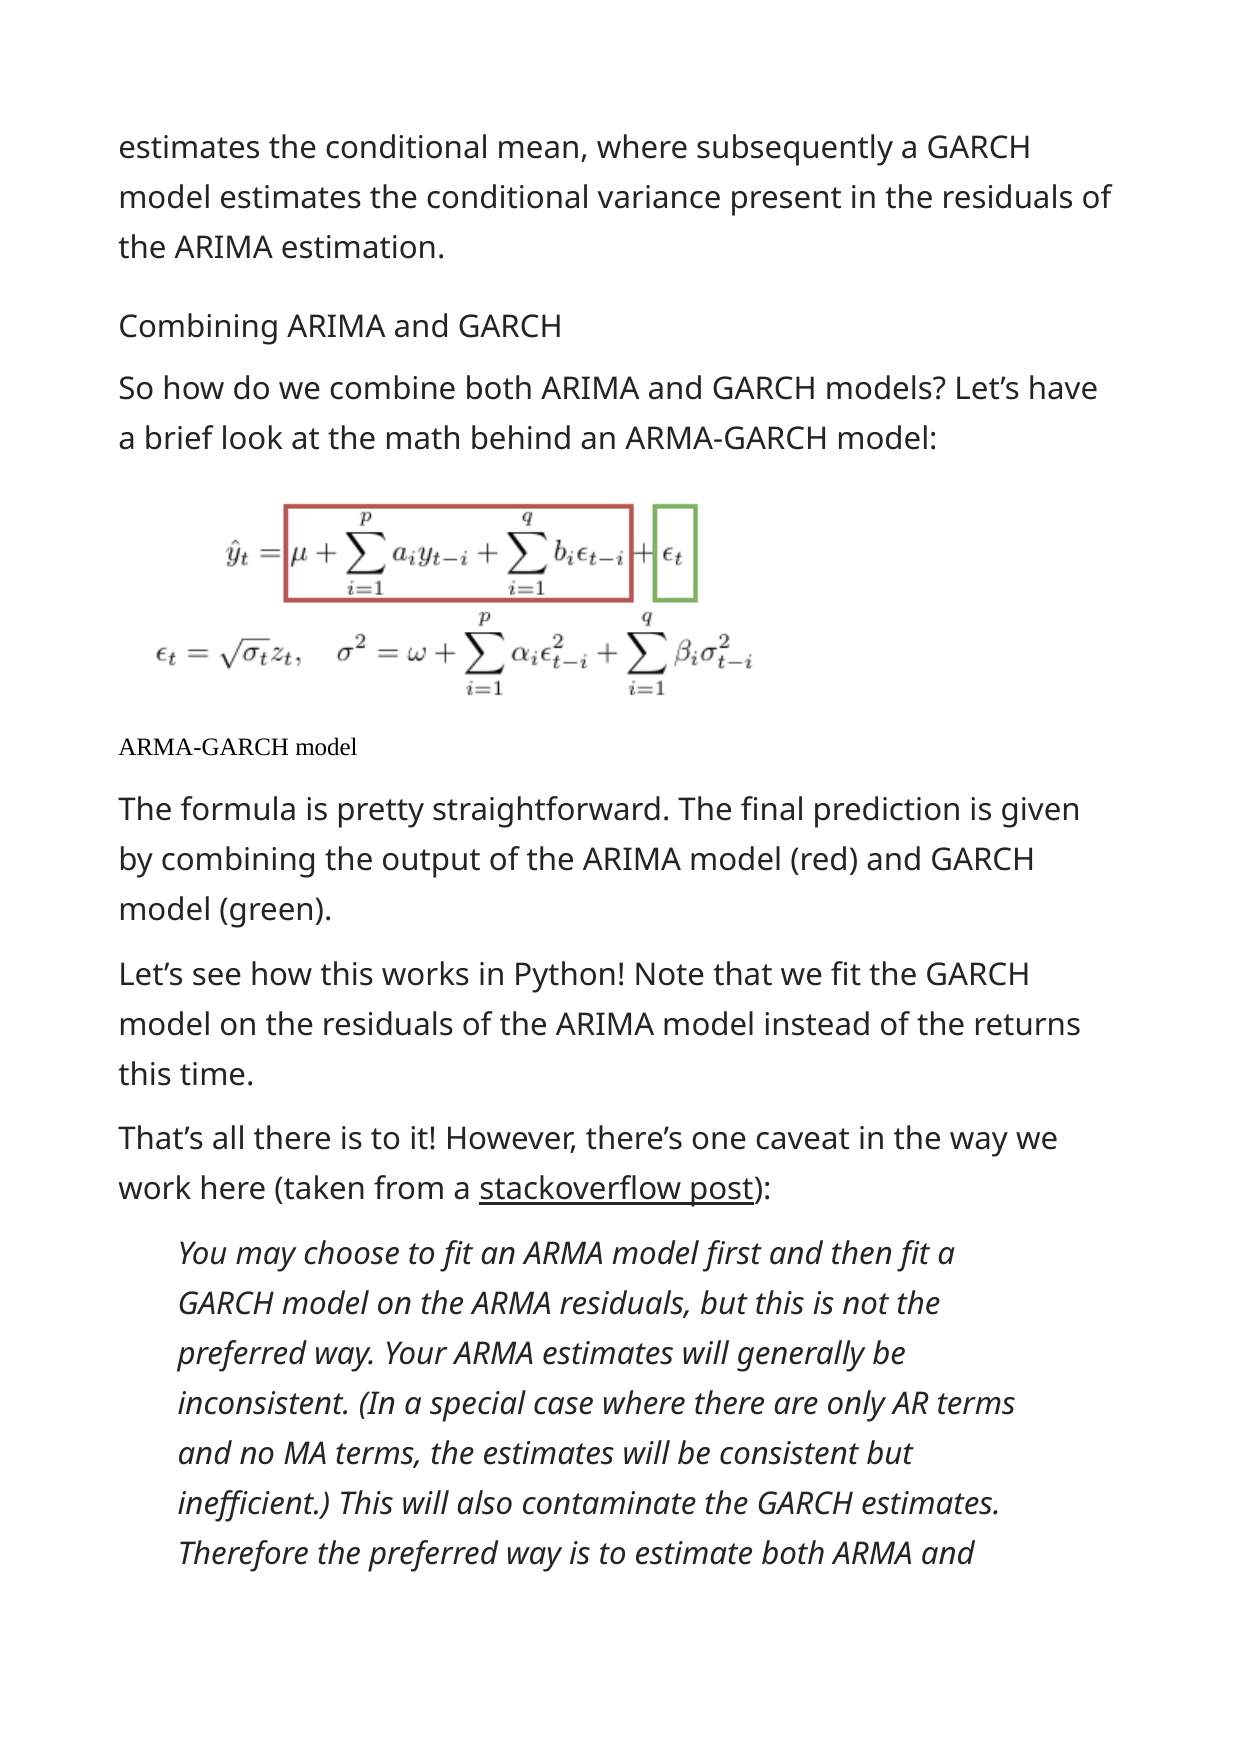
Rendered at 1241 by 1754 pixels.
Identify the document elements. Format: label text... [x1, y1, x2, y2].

subtitle Combining ARIMA and GARCH [118, 303, 1122, 346]
text So how do we combine both ARIMA and GARCH models? Let’s have a brief look at the math behind an ARMA-GARCH model: [118, 359, 1122, 459]
text The formula is pretty straightforward. The final prediction is given by combining the output of the ARIMA model (red) and GARCH model (green). [118, 780, 1122, 930]
text ARMA-GARCH model [118, 732, 1122, 761]
text Let’s see how this works in Python! Note that we fit the GARCH model on the residuals of the ARIMA model instead of the returns this time. [118, 944, 1122, 1094]
picture [118, 473, 792, 728]
text That’s all there is to it! However, there’s one caveat in the way we work here (taken from a stackoverflow post): [118, 1109, 1122, 1209]
text You may choose to fit an ARMA model first and then fit a GARCH model on the ARMA residuals, but this is not the preferred way. Your ARMA estimates will generally be inconsistent. (In a special case where there are only AR terms and no MA terms, the estimates will be consistent but inefficient.) This will also contaminate the GARCH estimates. Therefore the preferred way is to estimate both ARMA and [177, 1223, 1063, 1573]
text estimates the conditional mean, where subsequently a GARCH model estimates the conditional variance present in the residuals of the ARIMA estimation. [118, 118, 1122, 268]
